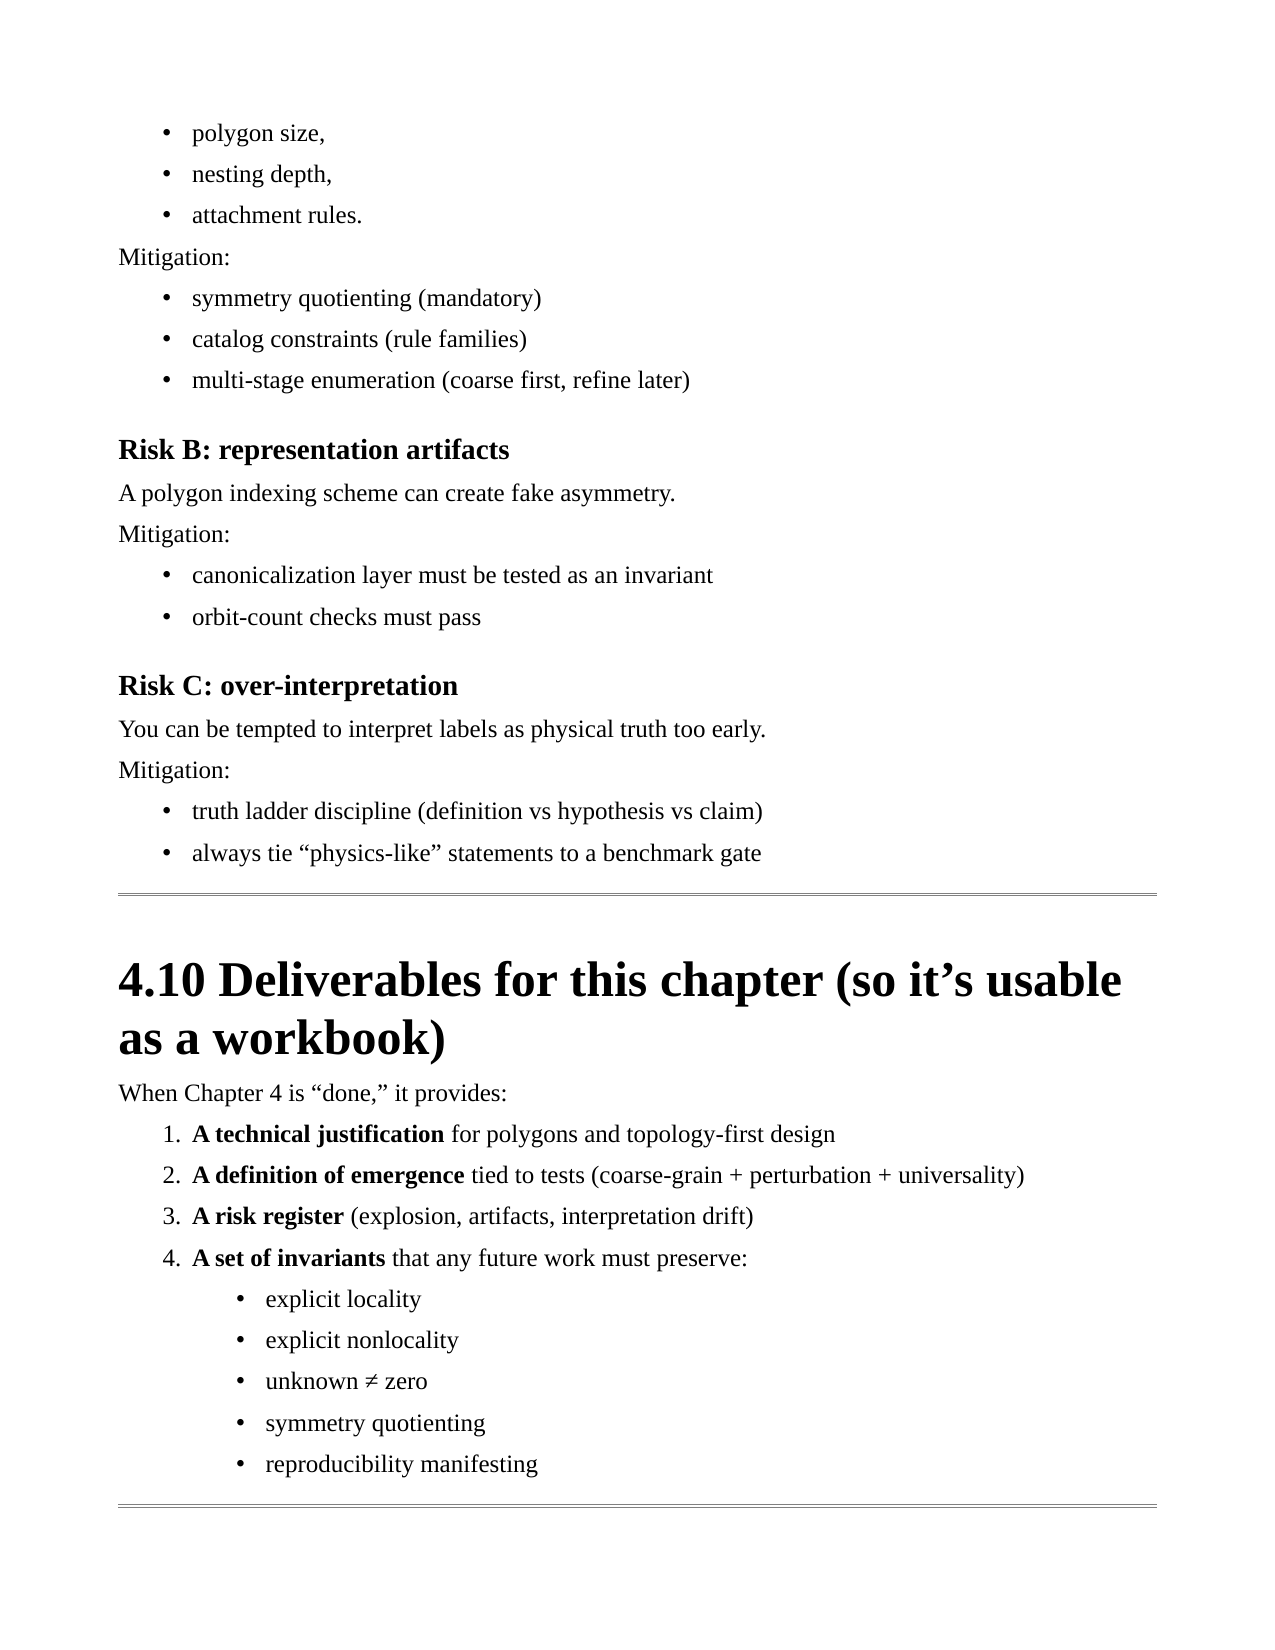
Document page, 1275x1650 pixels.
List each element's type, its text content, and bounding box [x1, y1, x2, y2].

subtitle 4.10 Deliverables for this chapter (so it’s usable as a workbook) [118, 950, 1157, 1065]
list nesting depth, [162, 159, 1157, 188]
list A technical justification for polygons and topology-first design [162, 1119, 1157, 1148]
list A definition of emergence tied to tests (coarse-grain + perturbation + universality) [162, 1160, 1157, 1189]
list orbit-count checks must pass [162, 602, 1157, 630]
list catalog constraints (rule families) [162, 324, 1157, 353]
list symmetry quotienting (mandatory) [162, 283, 1157, 312]
list explicit nonlocality [236, 1325, 1157, 1354]
list polygon size, [162, 118, 1157, 147]
list A set of invariants that any future work must preserve: [162, 1243, 1157, 1271]
text Mitigation: [118, 755, 1157, 784]
list A risk register (explosion, artifacts, interpretation drift) [162, 1201, 1157, 1230]
text When Chapter 4 is “done,” it provides: [118, 1078, 1157, 1106]
list explicit locality [236, 1284, 1157, 1313]
list reproducibility manifesting [236, 1449, 1157, 1478]
subtitle Risk C: over-interpretation [118, 668, 1157, 701]
list attachment rules. [162, 201, 1157, 229]
list symmetry quotienting [236, 1408, 1157, 1436]
list truth ladder discipline (definition vs hypothesis vs claim) [162, 796, 1157, 825]
list always tie “physics-like” statements to a benchmark gate [162, 838, 1157, 866]
text You can be tempted to interpret labels as physical truth too early. [118, 714, 1157, 743]
text Mitigation: [118, 519, 1157, 548]
list multi-stage enumeration (coarse first, refine later) [162, 366, 1157, 394]
list canonicalization layer must be tested as an invariant [162, 560, 1157, 589]
text Mitigation: [118, 242, 1157, 271]
subtitle Risk B: representation artifacts [118, 432, 1157, 465]
text A polygon indexing scheme can create fake asymmetry. [118, 478, 1157, 507]
list unknown ≠ zero [236, 1366, 1157, 1395]
